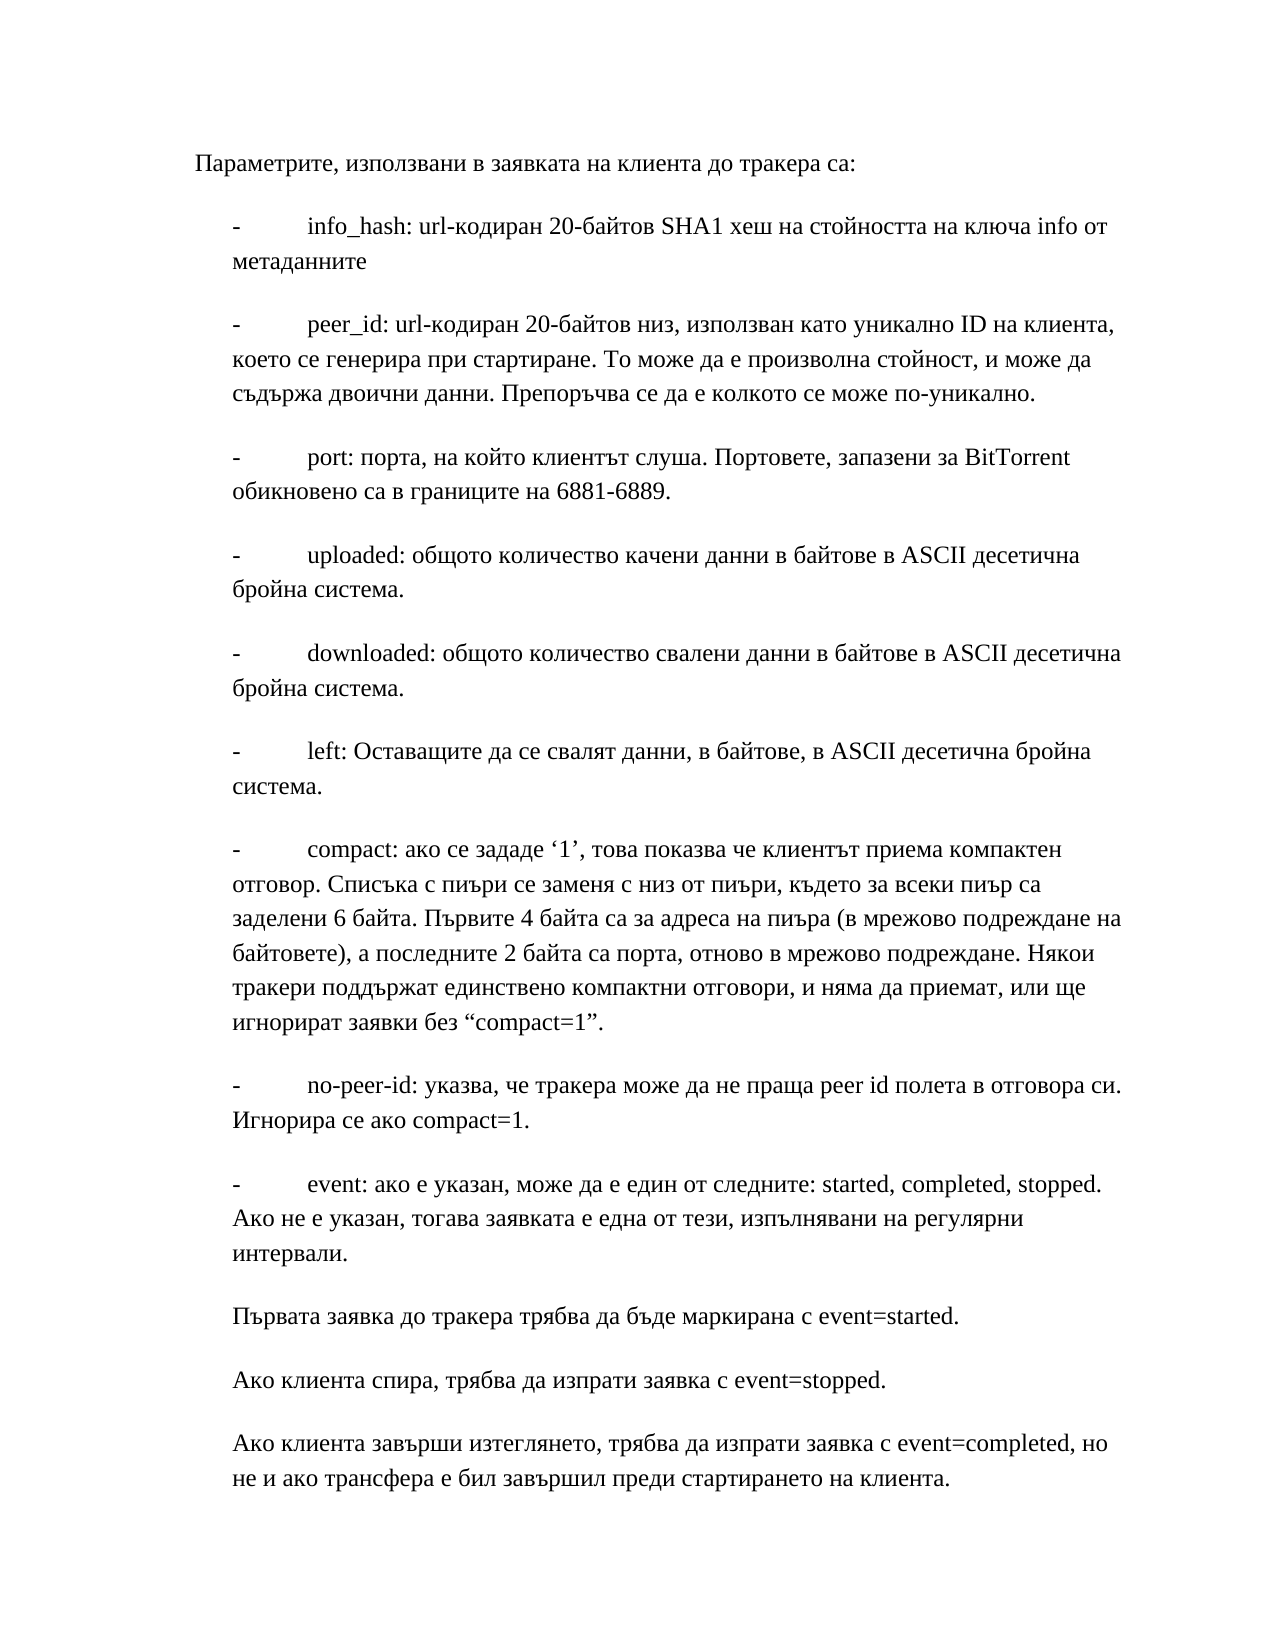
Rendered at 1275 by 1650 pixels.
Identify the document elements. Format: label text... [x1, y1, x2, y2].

list event: ако е указан, може да е един от следните: started, completed, stopped. Ако не е указан, тогава заявката е една от тези, изпълнявани на регулярни интервали. [232, 1169, 1127, 1266]
list no-peer-id: указва, че тракера може да не праща peer id полета в отговора си. Игнорира се ако compact=1. [232, 1071, 1127, 1134]
list port: порта, на който клиентът слуша. Портовете, запазени за BitTorrent обикновено са в границите на 6881-6889. [232, 442, 1127, 505]
list left: Оставащите да се свалят данни, в байтове, в ASCII десетична бройна система. [232, 736, 1127, 799]
list uploaded: общото количество качени данни в байтове в ASCII десетична бройна система. [232, 540, 1127, 603]
text Първата заявка до тракера трябва да бъде маркирана с event=started. [232, 1301, 1127, 1330]
list info_hash: url-кодиран 20-байтов SHA1 хеш на стойността на ключа info от метаданните [232, 211, 1127, 274]
text Ако клиента завърши изтеглянето, трябва да изпрати заявка с event=completed, но не и ако трансфера е бил завършил преди стартирането на клиента. [232, 1428, 1127, 1492]
list downloaded: общото количество свалени данни в байтове в ASCII десетична бройна система. [232, 638, 1127, 701]
text Параметрите, използвани в заявката на клиента до тракера са: [194, 148, 1127, 176]
list peer_id: url-кодиран 20-байтов низ, използван като уникално ID на клиента, което се генерира при стартиране. То може да е произволна стойност, и може да съдържа двоични данни. Препоръчва се да е колкото се може по-уникално. [232, 309, 1127, 407]
list compact: ако се зададе ‘1’, това показва че клиентът приема компактен отговор. Списъка с пиъри се заменя с низ от пиъри, където за всеки пиър са заделени 6 байта. Първите 4 байта са за адреса на пиъра (в мрежово подреждане на байтовете), а последните 2 байта са порта, отново в мрежово подреждане. Някои тракери поддържат единствено компактни отговори, и няма да приемат, или ще игнорират заявки без “compact=1”. [232, 834, 1127, 1036]
text Ако клиента спира, трябва да изпрати заявка с event=stopped. [232, 1365, 1127, 1394]
